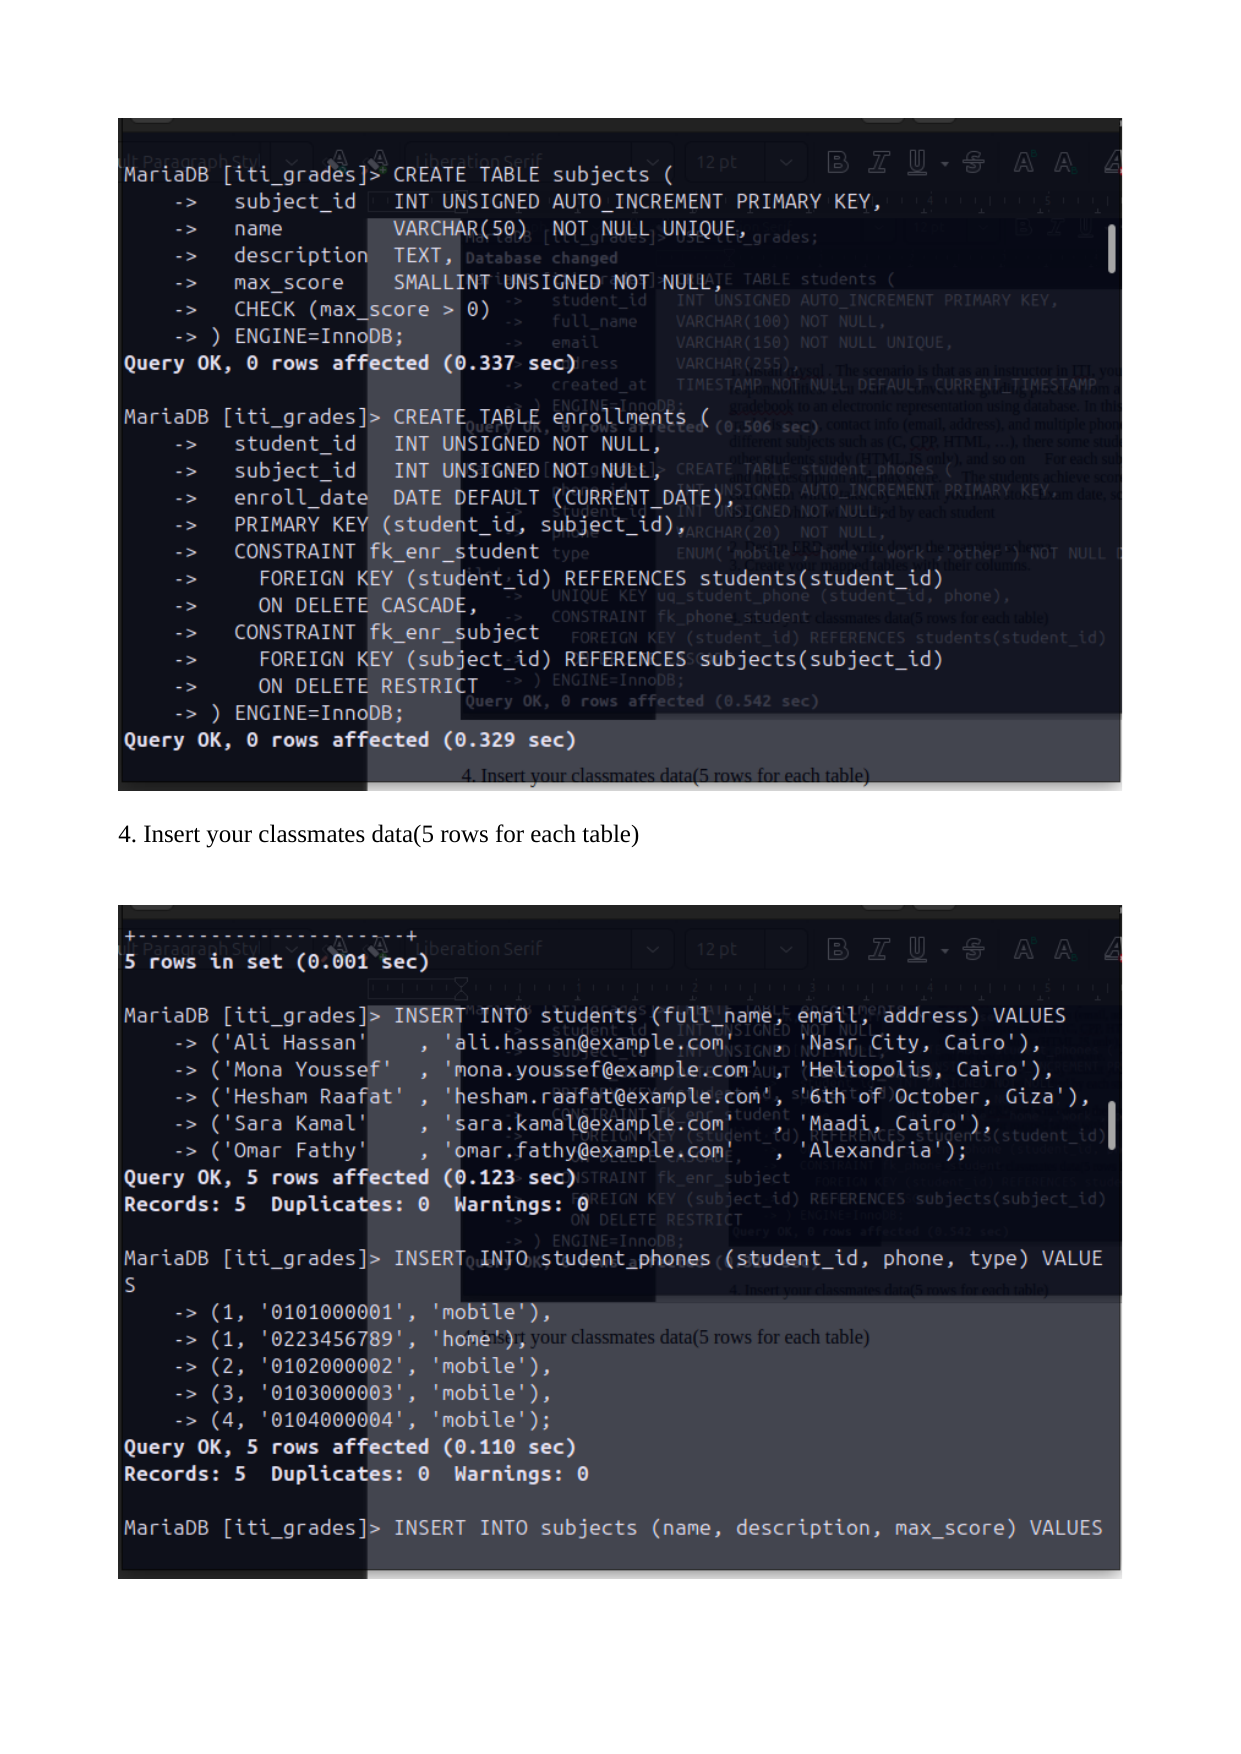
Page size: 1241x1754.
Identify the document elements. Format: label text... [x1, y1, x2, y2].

picture [118, 118, 1123, 791]
picture [118, 905, 1123, 1579]
text 4. Insert your classmates data(5 rows for each table) [118, 819, 1122, 848]
